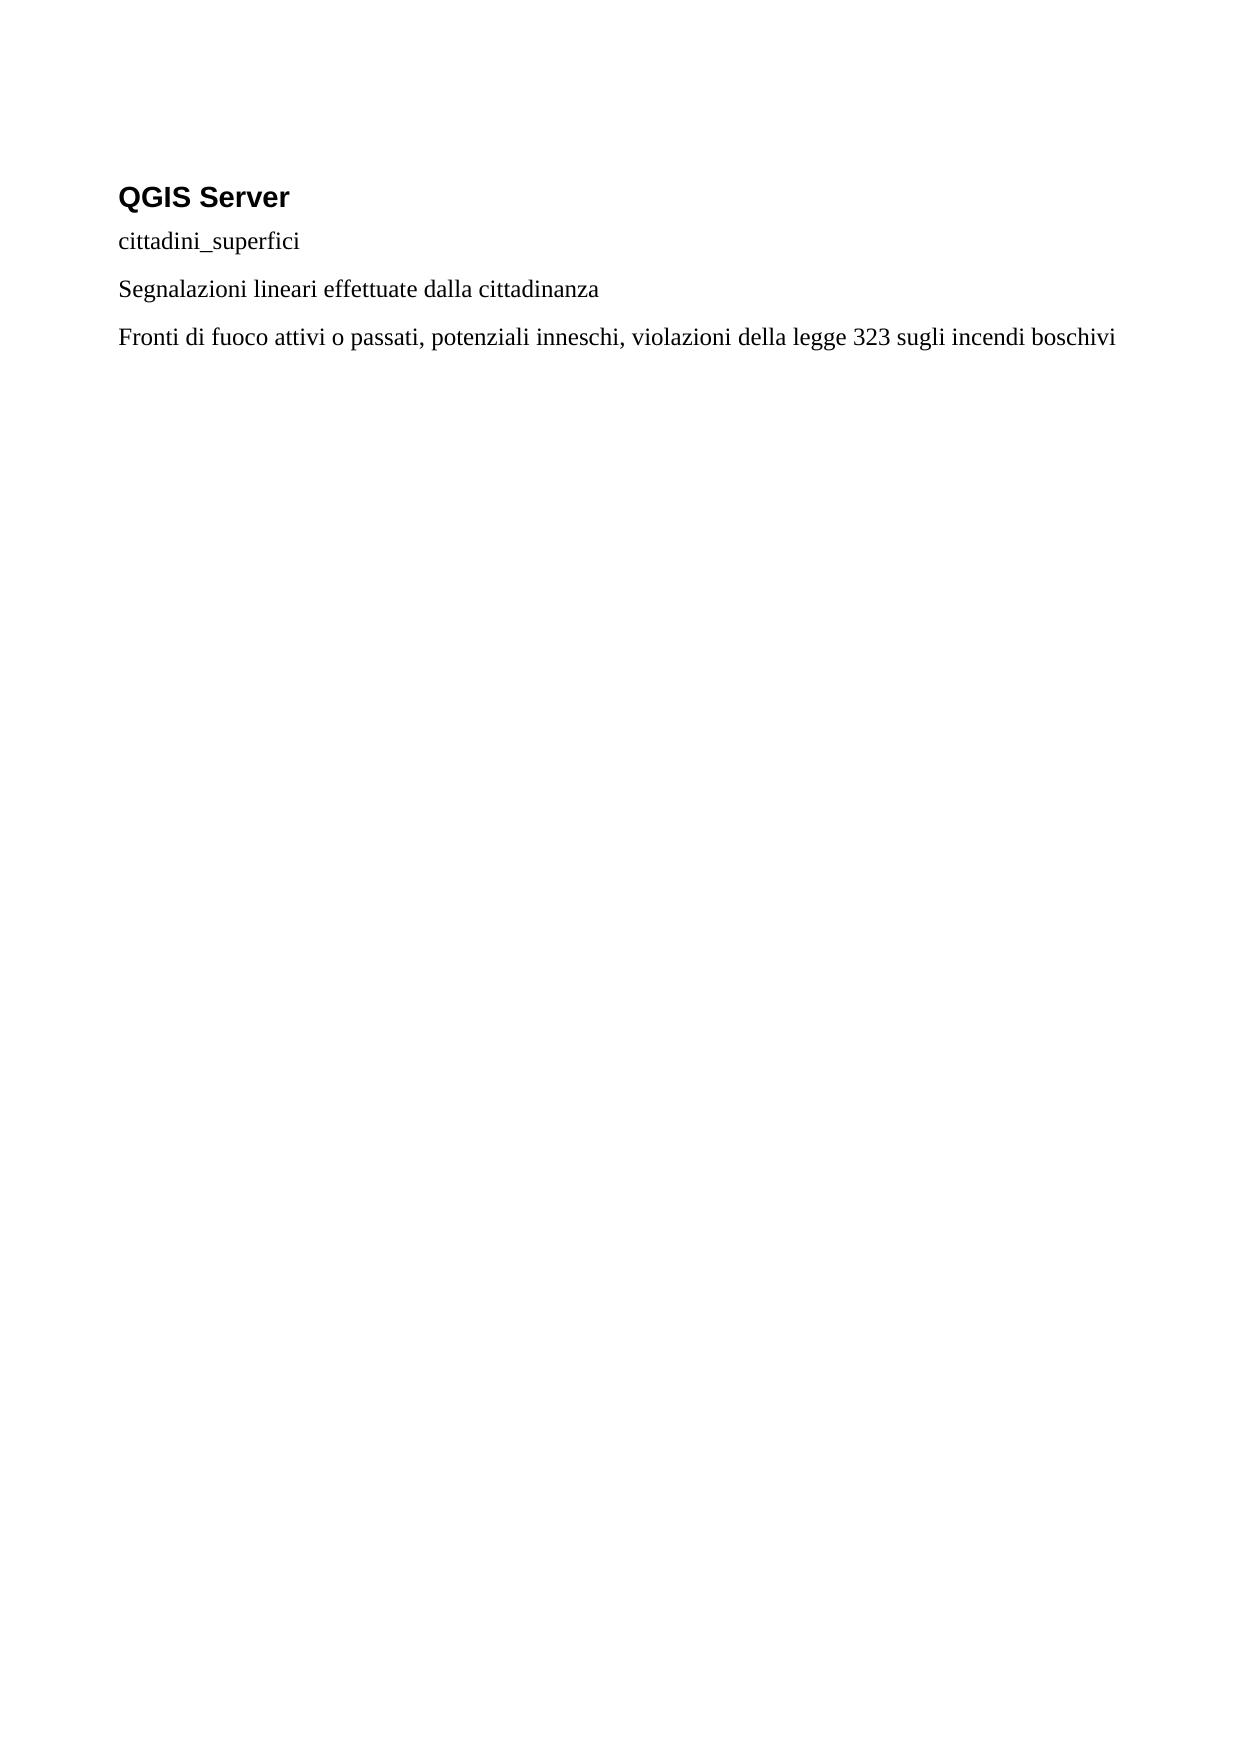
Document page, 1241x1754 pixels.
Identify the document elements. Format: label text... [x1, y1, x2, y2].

text Fronti di fuoco attivi o passati, potenziali inneschi, violazioni della legge 323 sugli incendi boschivi [118, 322, 1122, 350]
text cittadini_superfici [118, 226, 1122, 255]
text Segnalazioni lineari effettuate dalla cittadinanza [118, 274, 1122, 303]
subtitle QGIS Server [118, 180, 1122, 214]
